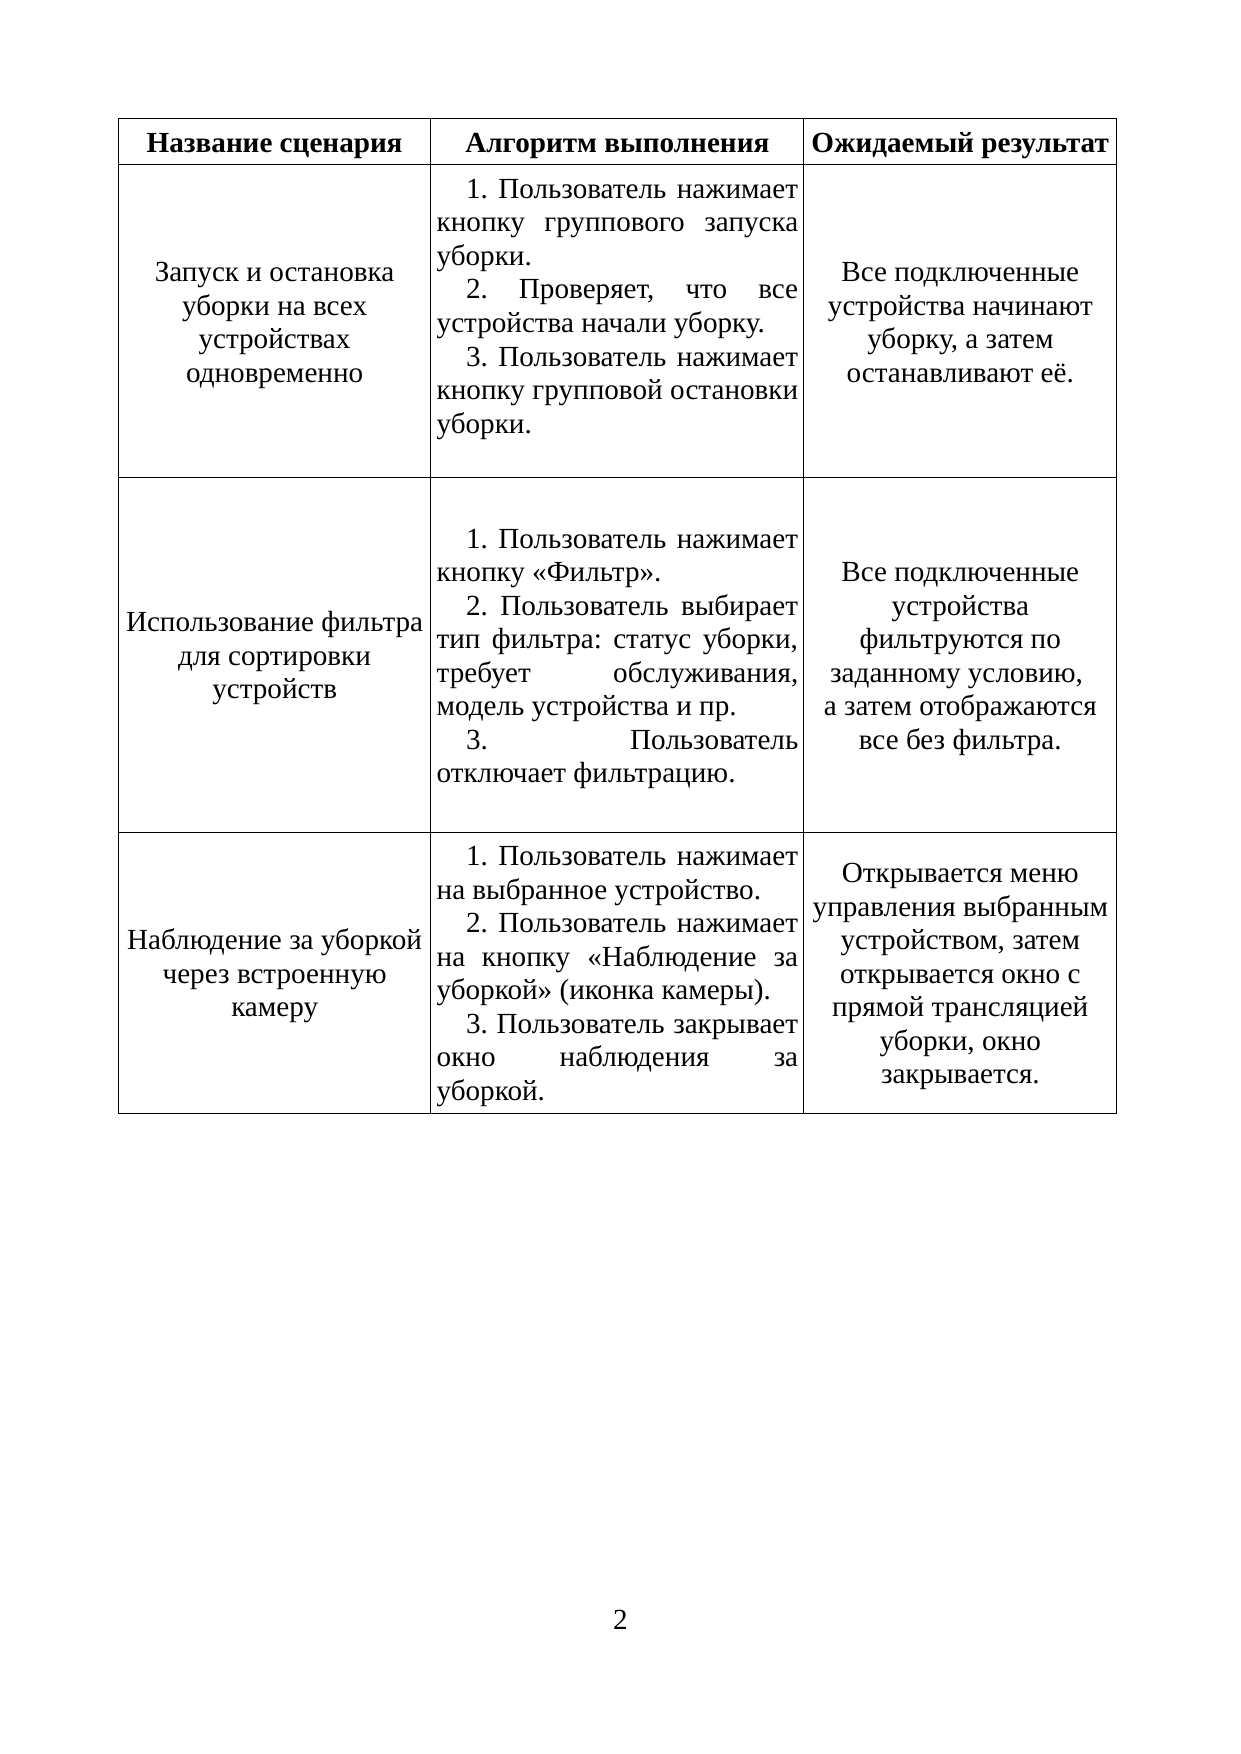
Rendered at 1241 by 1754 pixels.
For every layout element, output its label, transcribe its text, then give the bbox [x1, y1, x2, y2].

table_cell Использование фильтра для сортировки устройств [119, 478, 430, 832]
table_cell Все подключенные устройства фильтруются по заданному условию, а затем отображаются все без фильтра. [804, 478, 1116, 832]
table_header Название сценария [119, 119, 430, 164]
table_cell 1. Пользователь нажимает на выбранное устройство. 2. Пользователь нажимает на кнопку «Наблюдение за уборкой» (иконка камеры). 3. Пользователь закрывает окно наблюдения за уборкой. [431, 833, 803, 1112]
table_cell 1. Пользователь нажимает кнопку «Фильтр». 2. Пользователь выбирает тип фильтра: статус уборки, требует обслуживания, модель устройства и пр. 3. Пользователь отключает фильтрацию. [431, 478, 803, 832]
table_cell 1. Пользователь нажимает кнопку группового запуска уборки. 2. Проверяет, что все устройства начали уборку. 3. Пользователь нажимает кнопку групповой остановки уборки. [431, 165, 803, 477]
table_cell Запуск и остановка уборки на всех устройствах одновременно [119, 165, 430, 477]
table_header Ожидаемый результат [804, 119, 1116, 164]
table_cell Наблюдение за уборкой через встроенную камеру [119, 833, 430, 1112]
table_cell Все подключенные устройства начинают уборку, а затем останавливают её. [804, 165, 1116, 477]
table_header Алгоритм выполнения [431, 119, 803, 164]
table_cell Открывается меню управления выбранным устройством, затем открывается окно с прямой трансляцией уборки, окно закрывается. [804, 833, 1116, 1112]
